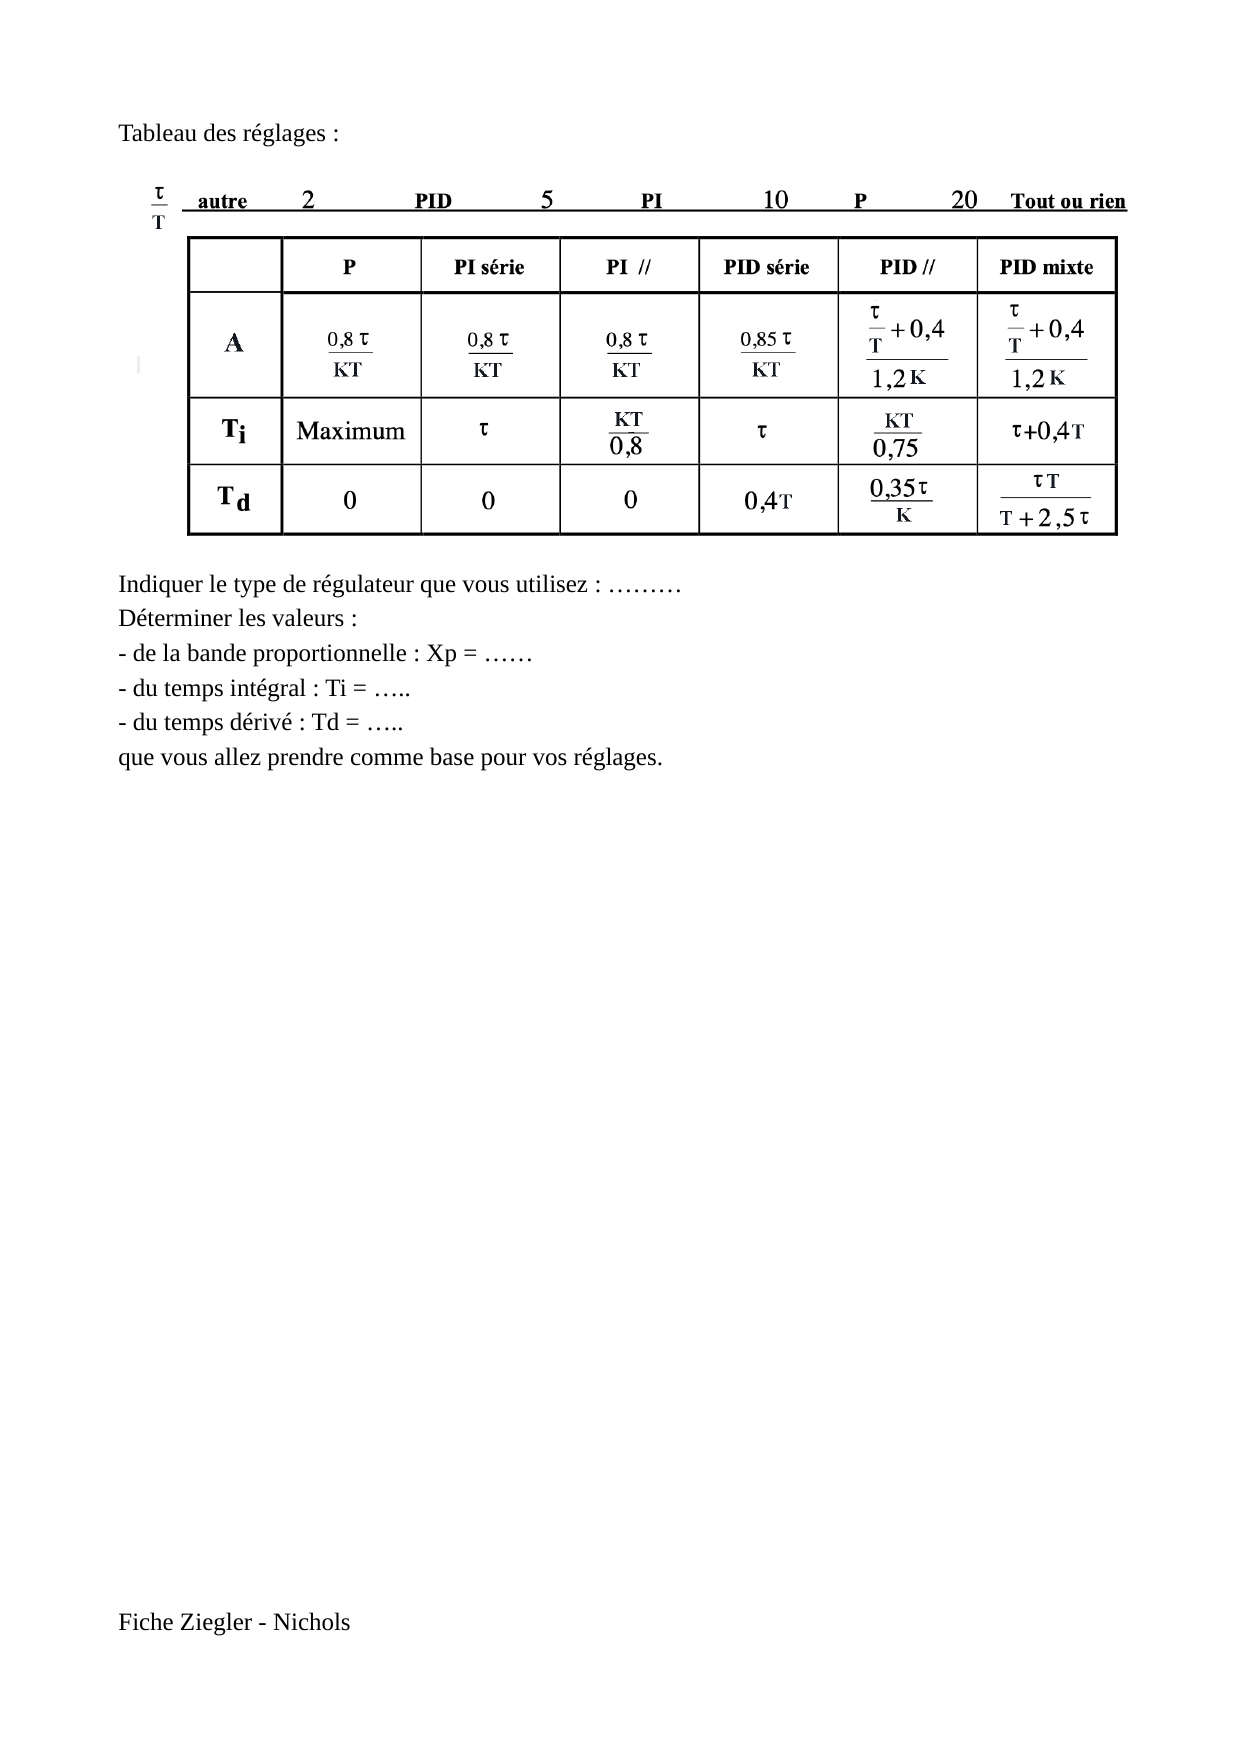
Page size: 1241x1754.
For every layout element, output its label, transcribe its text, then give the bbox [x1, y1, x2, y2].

text que vous allez prendre comme base pour vos réglages. [118, 742, 1122, 771]
text - du temps intégral : Ti = ….. [118, 673, 1122, 701]
text - du temps dérivé : Td = ….. [118, 707, 1122, 736]
text Tableau des réglages : [118, 118, 1122, 147]
text Indiquer le type de régulateur que vous utilisez : ……… [118, 569, 1122, 597]
picture [137, 171, 1141, 544]
text Déterminer les valeurs : [118, 603, 1122, 632]
text - de la bande proportionnelle : Xp = …… [118, 638, 1122, 667]
